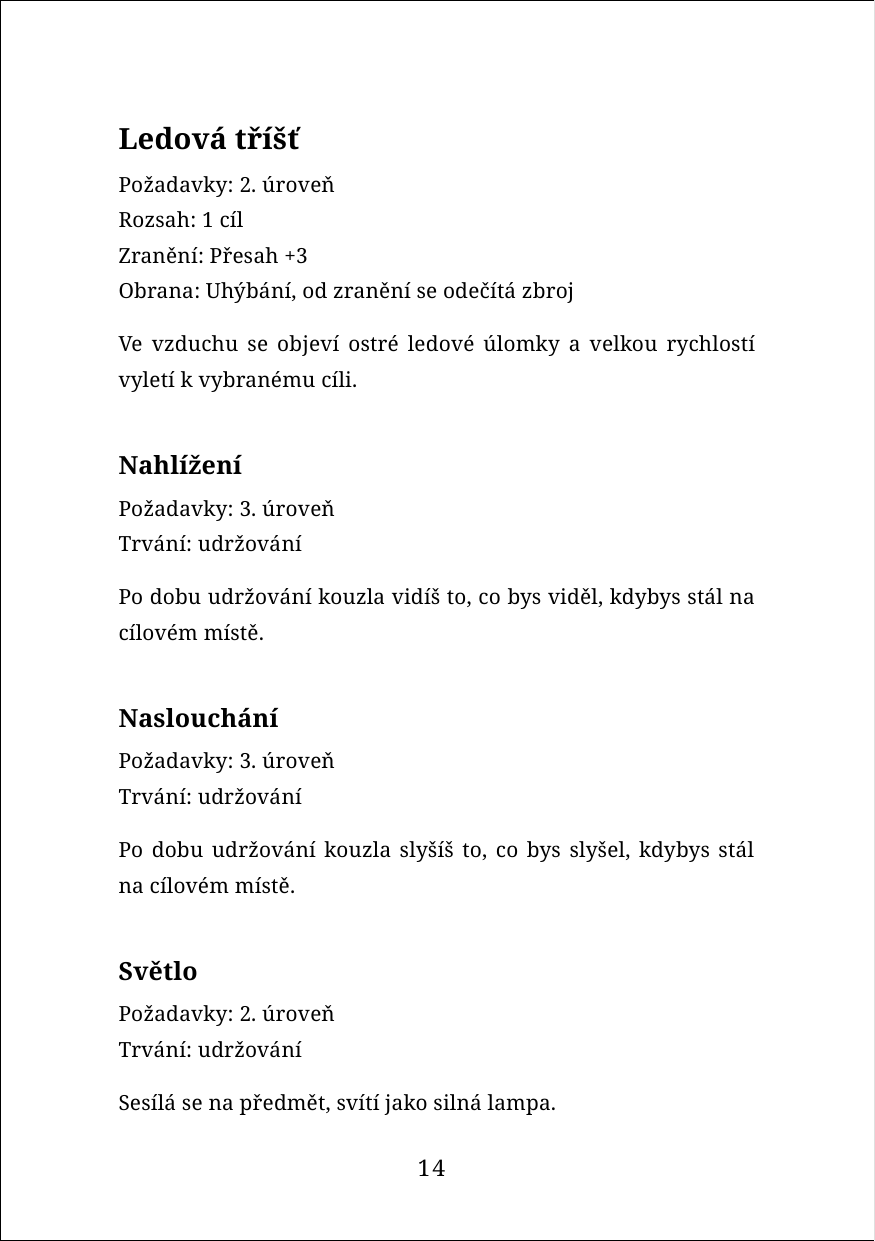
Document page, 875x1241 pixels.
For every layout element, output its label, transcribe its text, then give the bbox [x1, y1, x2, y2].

text Požadavky: 3. úroveň Trvání: udržování [118, 494, 756, 558]
text Ve vzduchu se objeví ostré ledové úlomky a velkou rychlostí vyletí k vybranému cíli. [118, 329, 756, 393]
text Požadavky: 3. úroveň Trvání: udržování [118, 747, 756, 811]
text Po dobu udržování kouzla slyšíš to, co bys slyšel, kdybys stál na cílovém místě. [118, 835, 756, 899]
subtitle Světlo [118, 954, 756, 988]
text Požadavky: 2. úroveň Rozsah: 1 cíl Zranění: Přesah +3 Obrana: Uhýbání, od zranění se odečítá zbroj [118, 170, 756, 305]
subtitle Ledová tříšť [118, 118, 756, 158]
text Sesílá se na předmět, svítí jako silná lampa. [118, 1088, 756, 1117]
subtitle Nahlížení [118, 448, 756, 482]
text Po dobu udržování kouzla vidíš to, co bys viděl, kdybys stál na cílovém místě. [118, 582, 756, 646]
subtitle Naslouchání [118, 701, 756, 735]
text Požadavky: 2. úroveň Trvání: udržování [118, 999, 756, 1063]
